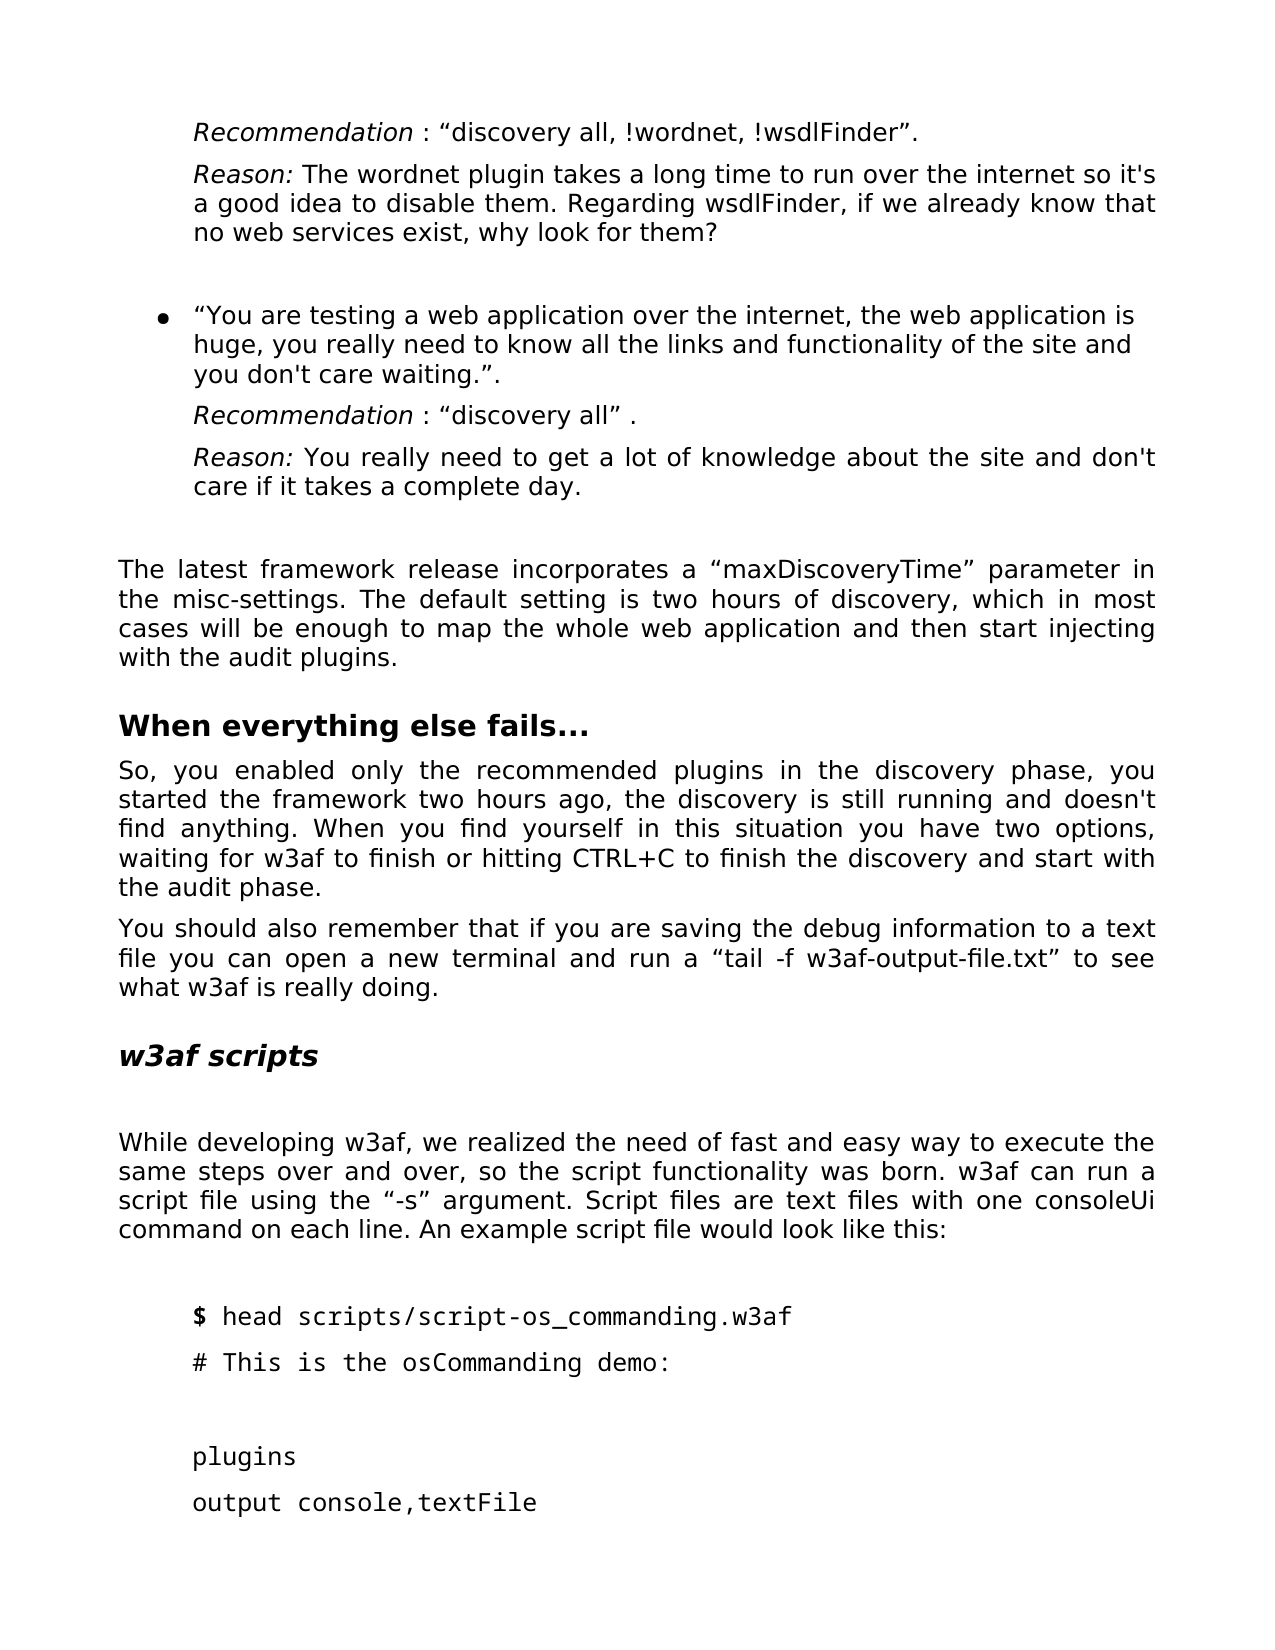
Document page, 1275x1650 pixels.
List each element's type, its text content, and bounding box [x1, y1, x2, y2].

text So, you enabled only the recommended plugins in the discovery phase, you started the framework two hours ago, the discovery is still running and doesn't find anything. When you find yourself in this situation you have two options, waiting for w3af to finish or hitting CTRL+C to finish the discovery and start with the audit phase. [118, 756, 1157, 902]
text output console,textFile [192, 1485, 1157, 1519]
text $ head scripts/script-os_commanding.w3af [192, 1298, 1157, 1333]
text The latest framework release incorporates a “maxDiscoveryTime” parameter in the misc-settings. The default setting is two hours of discovery, which in most cases will be enough to map the whole web application and then start injecting with the audit plugins. [118, 556, 1157, 672]
text plugins [192, 1438, 1157, 1472]
text While developing w3af, we realized the need of fast and easy way to execute the same steps over and over, so the script functionality was born. w3af can run a script file using the “-s” argument. Script files are text files with one consoleUi command on each line. An example script file would look like this: [118, 1128, 1157, 1244]
subtitle w3af scripts [118, 1039, 1157, 1073]
text You should also remember that if you are saving the debug information to a text file you can open a new terminal and run a “tail -f w3af-output-file.txt” to see what w3af is really doing. [118, 914, 1157, 1002]
subtitle When everything else fails... [118, 710, 1157, 744]
list Recommendation : “discovery all, !wordnet, !wsdlFinder”. [156, 118, 1157, 147]
text # This is the osCommanding demo: [192, 1345, 1157, 1379]
list Reason: The wordnet plugin takes a long time to run over the internet so it's a good idea to disable them. Regarding wsdlFinder, if we already know that no web services exist, why look for them? [156, 160, 1157, 247]
list Reason: You really need to get a lot of knowledge about the site and don't care if it takes a complete day. [156, 443, 1157, 501]
list Recommendation : “discovery all” . [156, 401, 1157, 431]
list “You are testing a web application over the internet, the web application is huge, you really need to know all the links and functionality of the site and you don't care waiting.”. [156, 301, 1157, 389]
